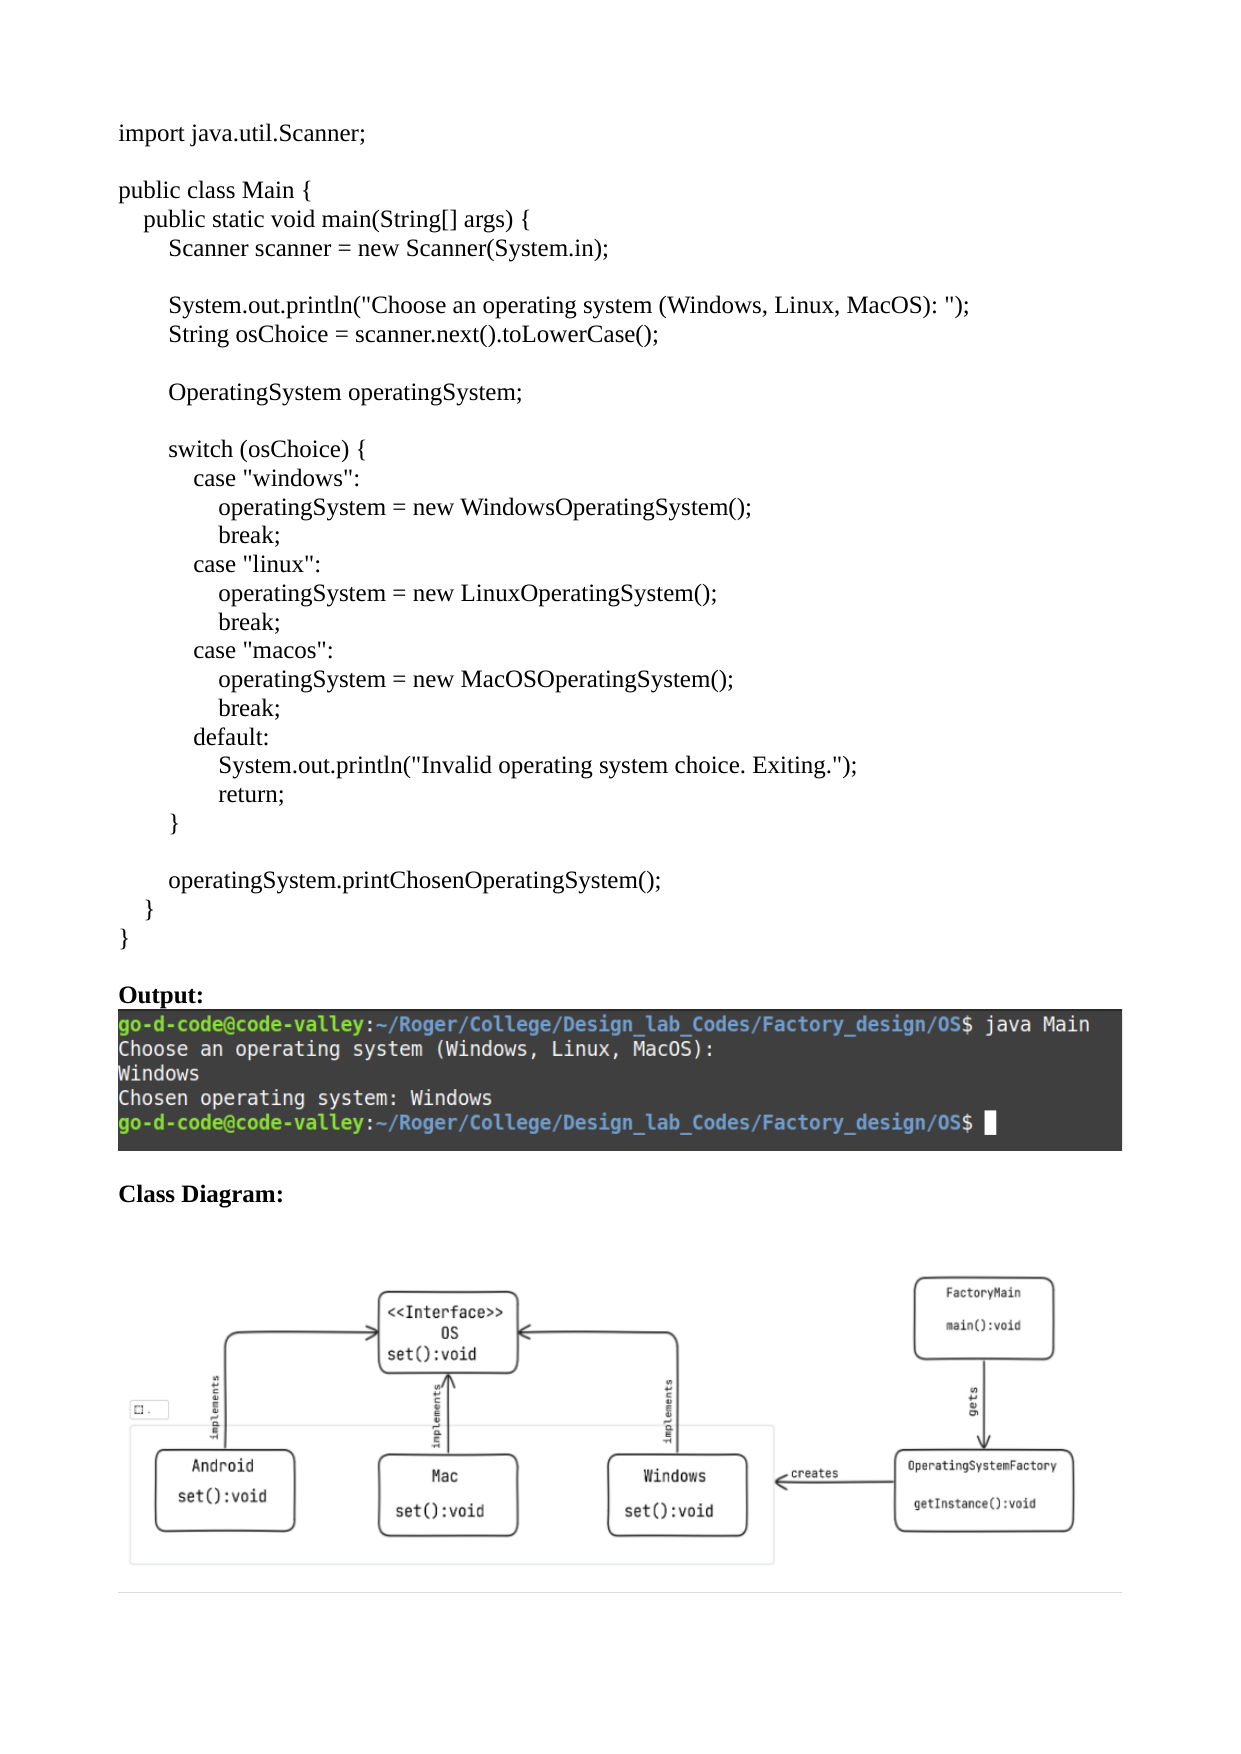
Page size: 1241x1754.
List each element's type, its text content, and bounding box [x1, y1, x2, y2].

text import java.util.Scanner; [118, 118, 1122, 147]
text break; [118, 521, 1122, 549]
text break; [118, 693, 1122, 722]
picture [118, 1009, 1123, 1151]
text operatingSystem = new WindowsOperatingSystem(); [118, 492, 1122, 521]
text System.out.println("Choose an operating system (Windows, Linux, MacOS): "); [118, 291, 1122, 319]
text Scanner scanner = new Scanner(System.in); [118, 233, 1122, 262]
text case "windows": [118, 463, 1122, 492]
text default: [118, 722, 1122, 751]
text switch (osChoice) { [118, 434, 1122, 463]
text case "linux": [118, 549, 1122, 578]
text OperatingSystem operatingSystem; [118, 377, 1122, 406]
text public class Main { [118, 176, 1122, 204]
text } [118, 923, 1122, 952]
text Output: [118, 981, 1122, 1009]
text public static void main(String[] args) { [118, 204, 1122, 233]
text String osChoice = scanner.next().toLowerCase(); [118, 319, 1122, 348]
text } [118, 894, 1122, 923]
text break; [118, 607, 1122, 636]
text operatingSystem.printChosenOperatingSystem(); [118, 866, 1122, 894]
picture [118, 1208, 1123, 1594]
text operatingSystem = new MacOSOperatingSystem(); [118, 664, 1122, 693]
text case "macos": [118, 636, 1122, 664]
text operatingSystem = new LinuxOperatingSystem(); [118, 578, 1122, 607]
text return; [118, 779, 1122, 808]
text } [118, 808, 1122, 837]
text Class Diagram: [118, 1179, 1122, 1208]
text System.out.println("Invalid operating system choice. Exiting."); [118, 751, 1122, 779]
